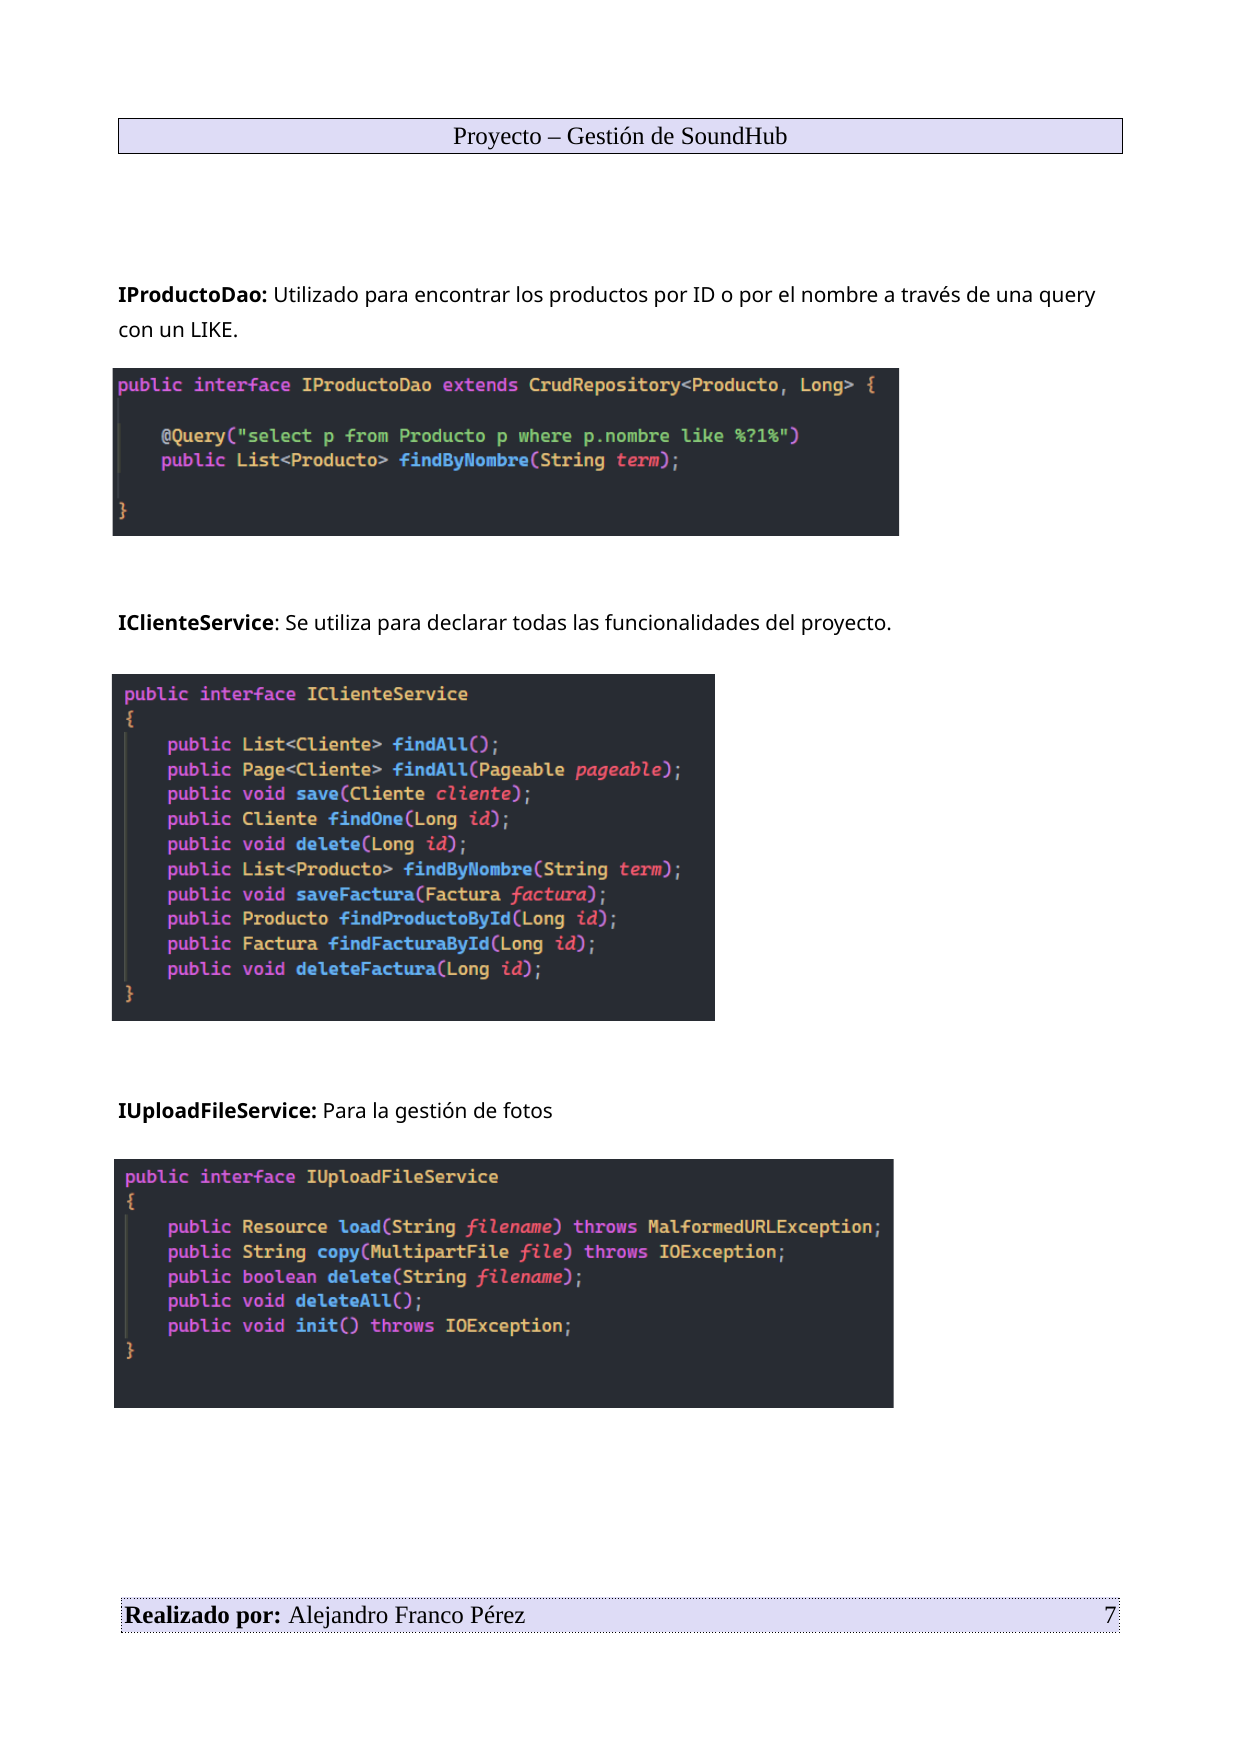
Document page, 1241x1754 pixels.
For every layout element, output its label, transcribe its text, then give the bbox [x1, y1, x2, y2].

picture [114, 1159, 894, 1408]
text IClienteService: Se utiliza para declarar todas las funcionalidades del proyecto. [118, 608, 1122, 636]
picture [111, 674, 715, 1021]
picture [112, 368, 900, 536]
text IUploadFileService: Para la gestión de fotos [118, 1096, 1122, 1125]
text IProductoDao: Utilizado para encontrar los productos por ID o por el nombre a través de una query con un LIKE. [118, 281, 1122, 343]
